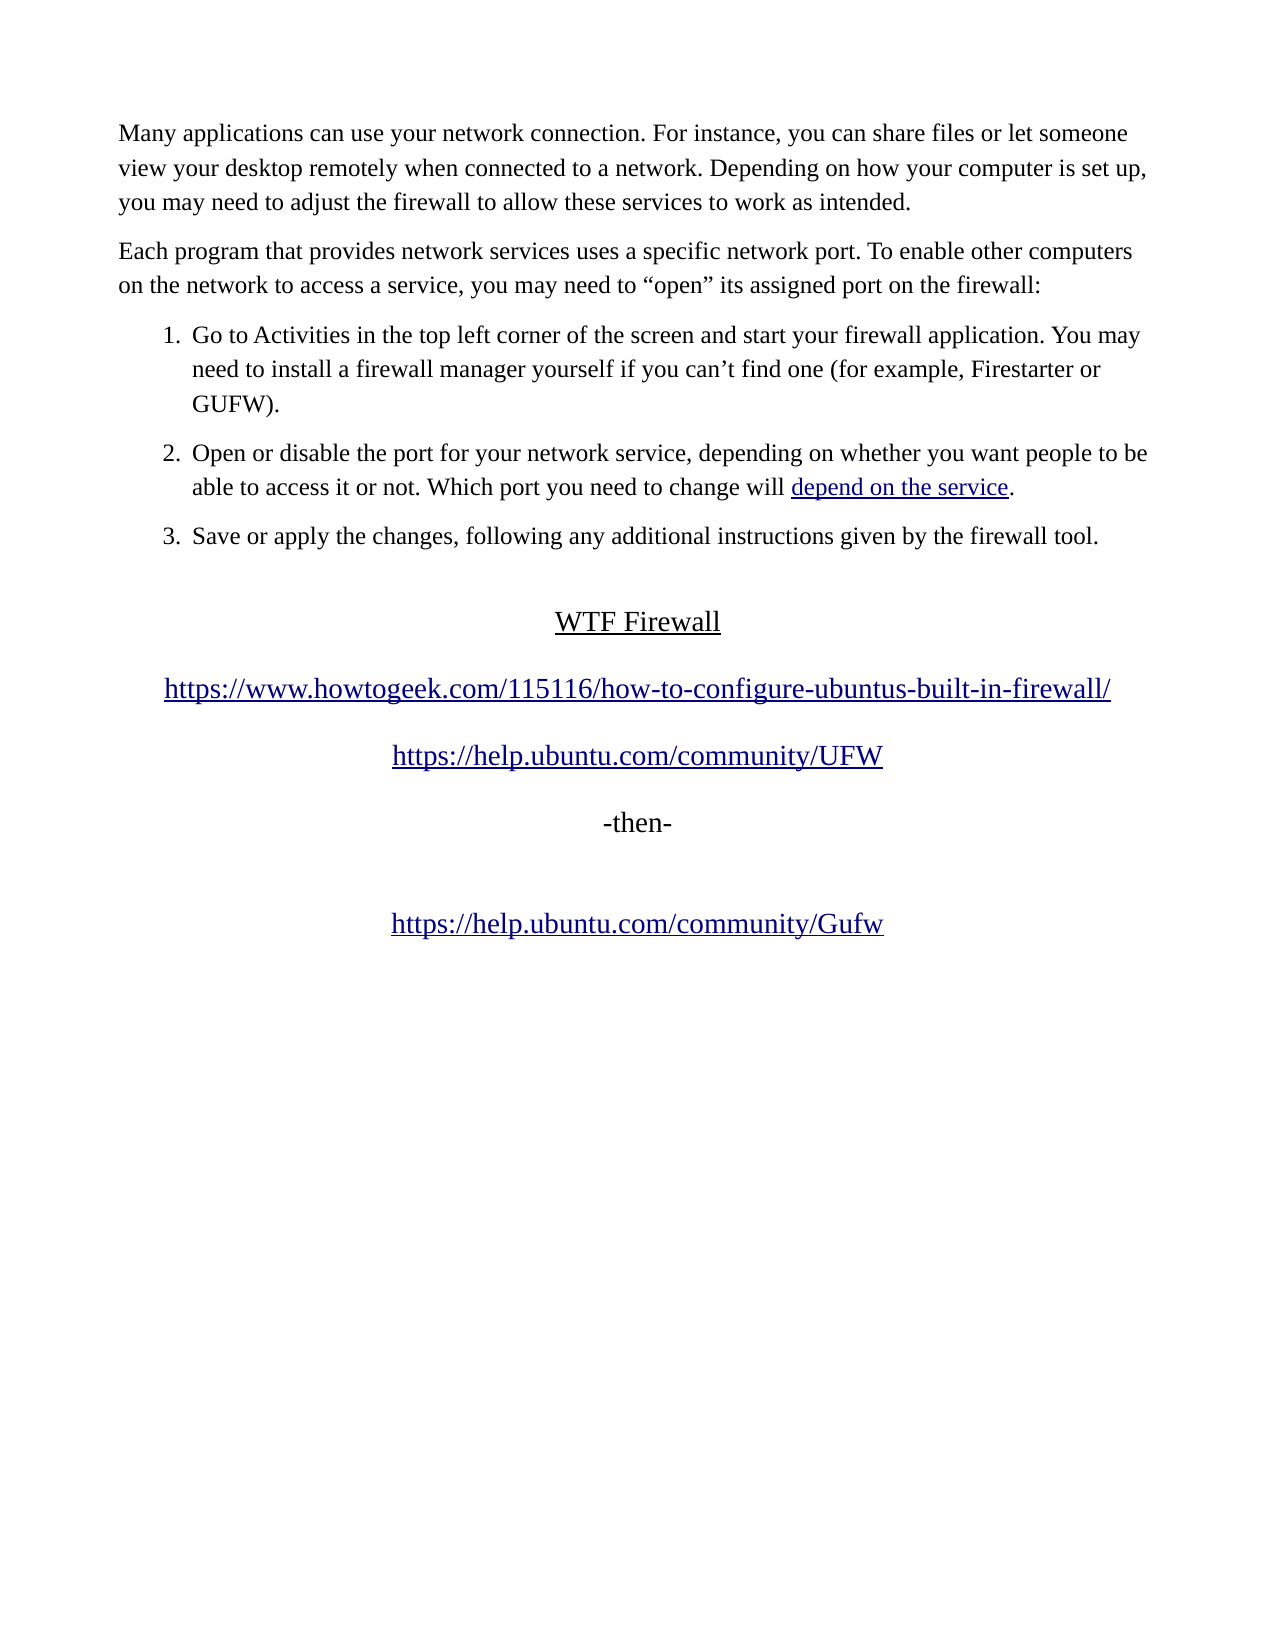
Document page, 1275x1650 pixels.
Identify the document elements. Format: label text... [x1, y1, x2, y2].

text https://help.ubuntu.com/community/UFW [118, 738, 1157, 772]
text Many applications can use your network connection. For instance, you can share files or let someone view your desktop remotely when connected to a network. Depending on how your computer is set up, you may need to adjust the firewall to allow these services to work as intended. [118, 118, 1157, 216]
text -then- [118, 805, 1157, 839]
text WTF Firewall [118, 604, 1157, 637]
list Go to Activities in the top left corner of the screen and start your firewall application. You may need to install a firewall manager yourself if you can’t find one (for example, Firestarter or GUFW). [162, 320, 1157, 417]
text https://help.ubuntu.com/community/Gufw [118, 906, 1157, 939]
list Save or apply the changes, following any additional instructions given by the firewall tool. [162, 521, 1157, 550]
text https://www.howtogeek.com/115116/how-to-configure-ubuntus-built-in-firewall/ [118, 671, 1157, 704]
list Open or disable the port for your network service, depending on whether you want people to be able to access it or not. Which port you need to change will depend on the service. [162, 438, 1157, 501]
text Each program that provides network services uses a specific network port. To enable other computers on the network to access a service, you may need to “open” its assigned port on the firewall: [118, 236, 1157, 299]
